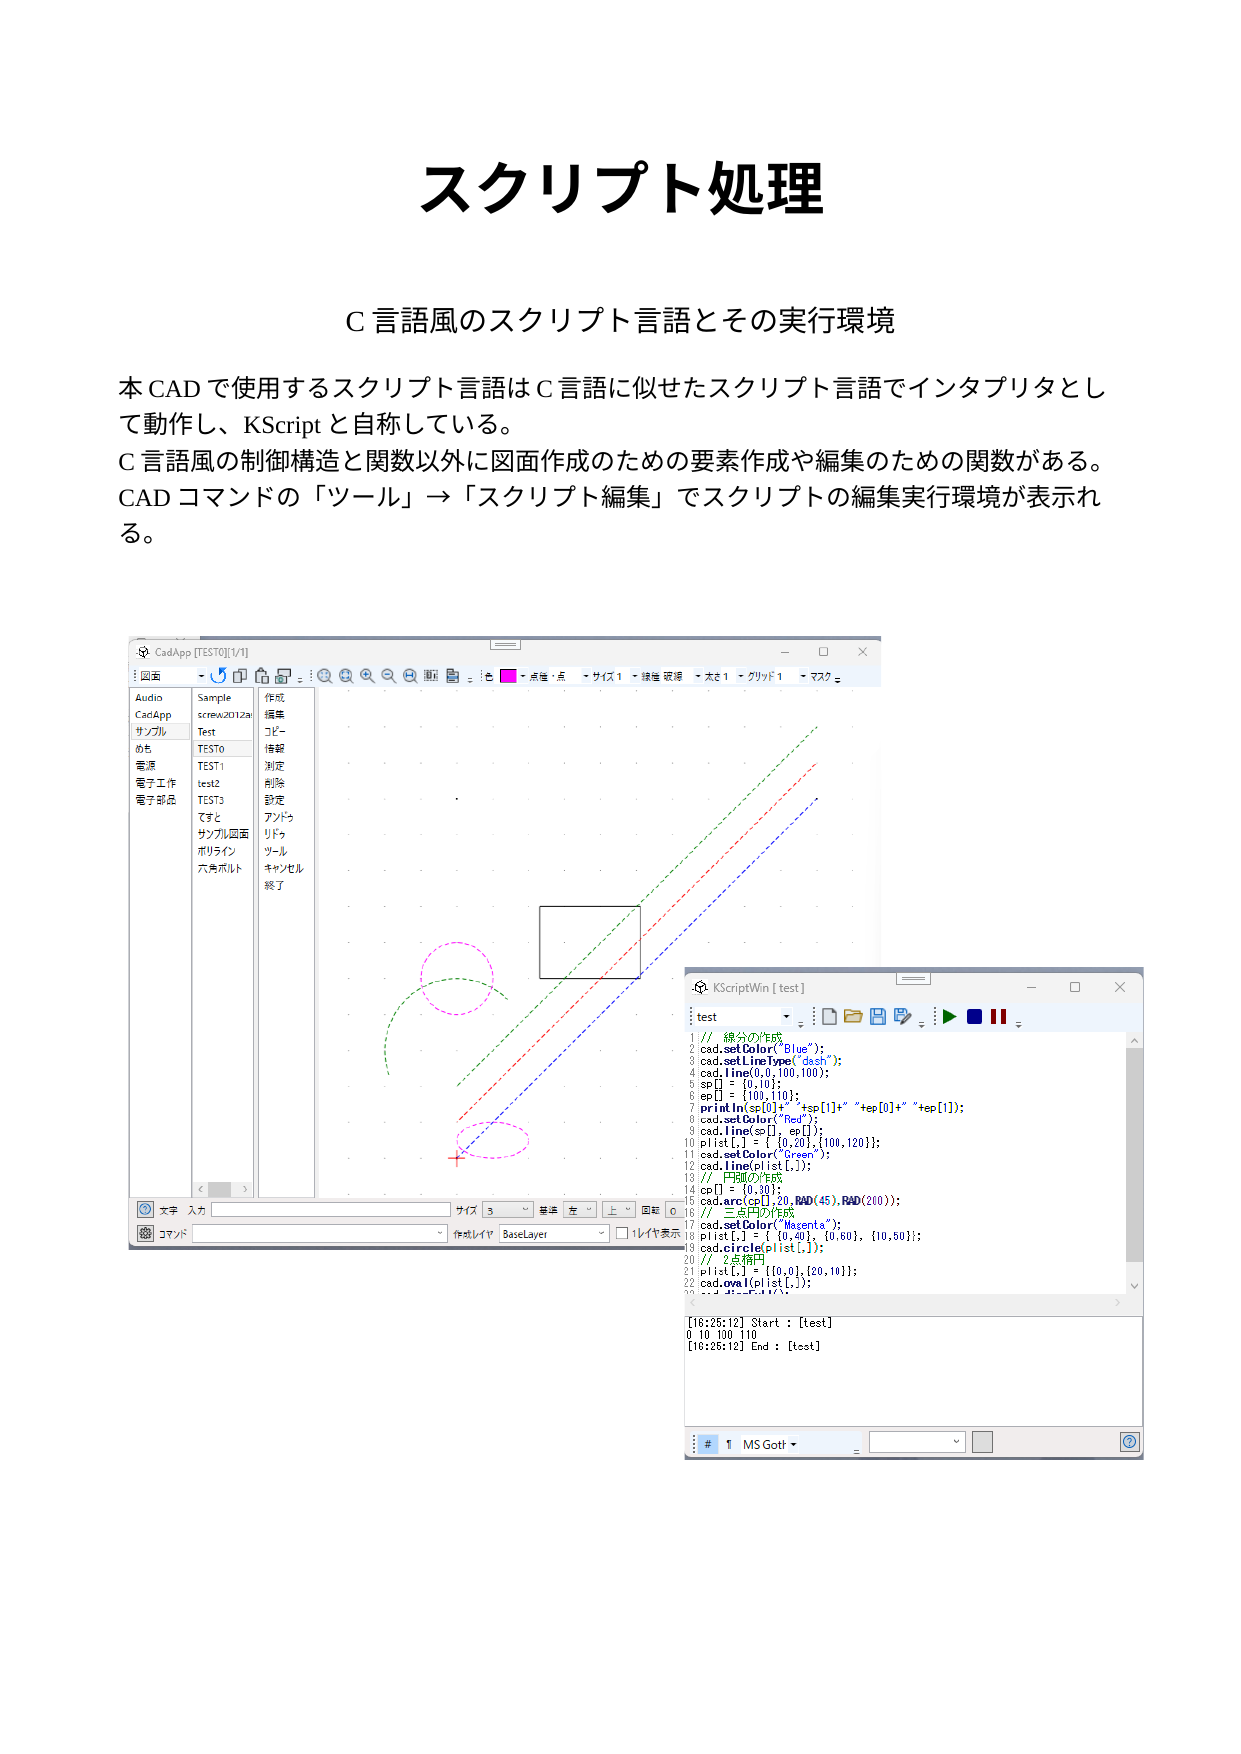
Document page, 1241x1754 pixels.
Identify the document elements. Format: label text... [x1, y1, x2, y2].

text C言語風のスクリプト言語とその実行環境 [118, 298, 1122, 340]
text C言語風の制御構造と関数以外に図面作成のための要素作成や編集のための関数がある。 [118, 441, 1122, 477]
title スクリプト処理 [118, 143, 1122, 228]
text 本CADで使用するスクリプト言語はC言語に似せたスクリプト言語でインタプリタとして動作し、KScriptと自称している。 [118, 369, 1122, 441]
picture [128, 636, 1144, 1460]
text CADコマンドの「ツール」→「スクリプト編集」でスクリプトの編集実行環境が表示れる。 [118, 477, 1122, 550]
